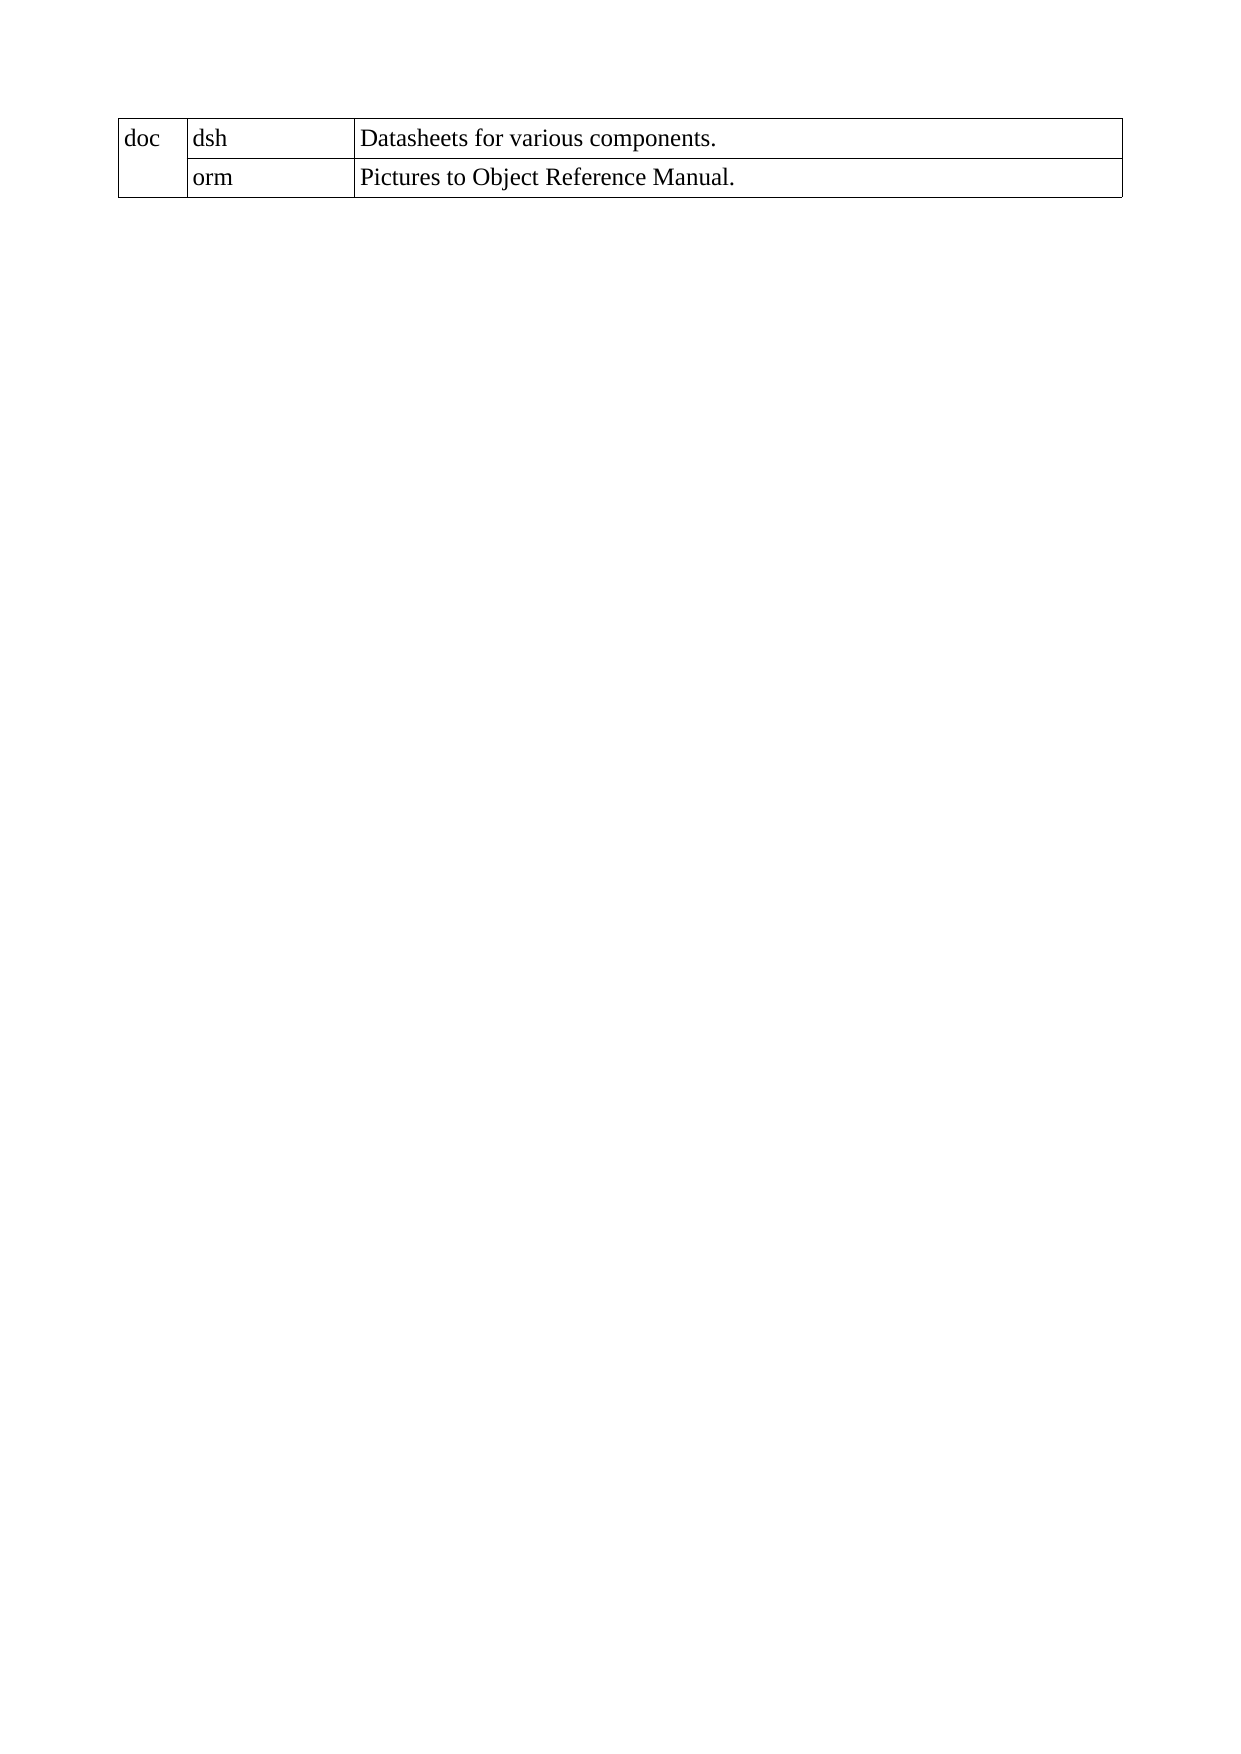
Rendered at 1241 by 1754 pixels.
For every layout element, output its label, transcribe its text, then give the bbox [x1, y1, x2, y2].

table_cell Datasheets for various components. [355, 119, 1122, 157]
table_cell orm [188, 159, 354, 197]
table_cell dsh [188, 119, 354, 157]
table_cell Pictures to Object Reference Manual. [355, 159, 1122, 197]
table_cell doc [119, 119, 187, 197]
